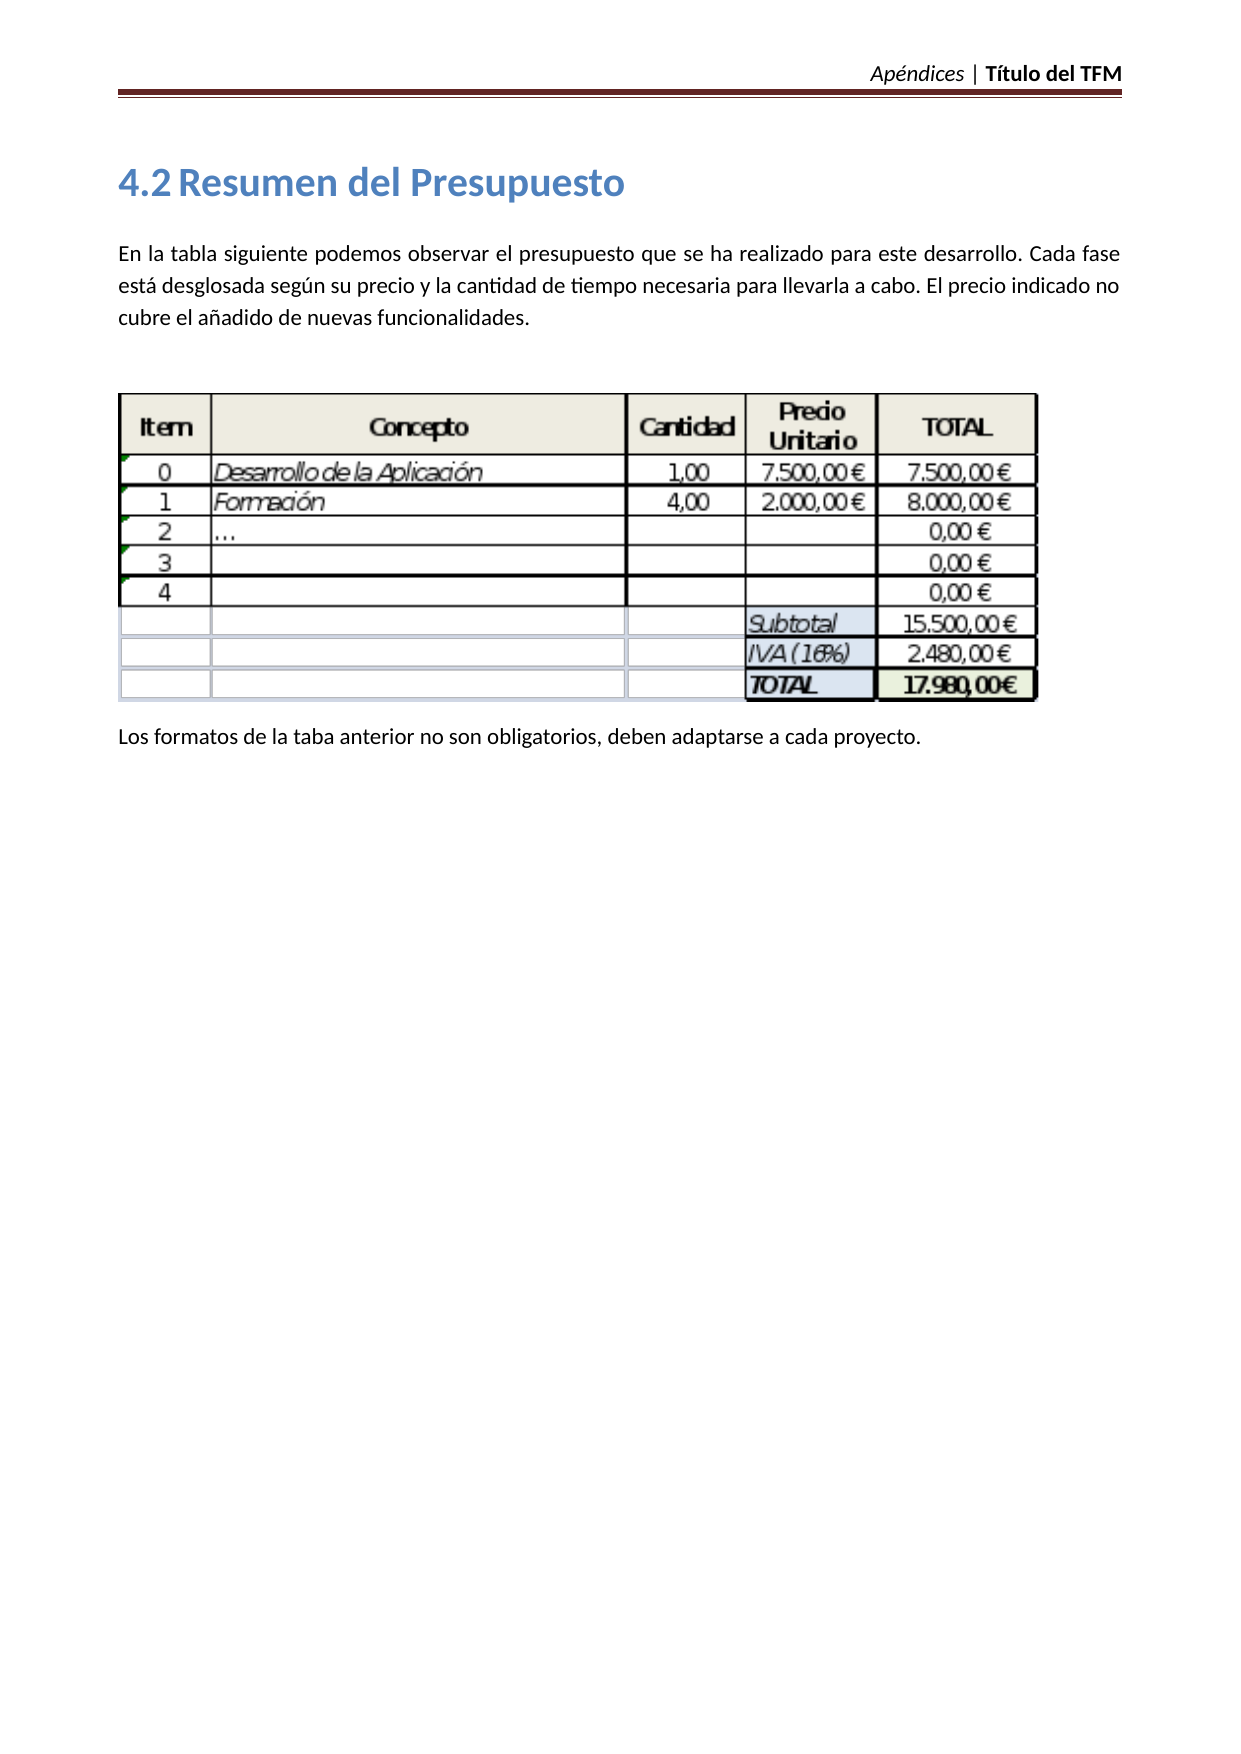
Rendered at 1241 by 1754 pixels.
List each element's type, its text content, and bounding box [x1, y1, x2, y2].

text En la tabla siguiente podemos observar el presupuesto que se ha realizado para este desarrollo. Cada fase está desglosada según su precio y la cantidad de tiempo necesaria para llevarla a cabo. El precio indicado no cubre el añadido de nuevas funcionalidades. [118, 239, 1122, 331]
subtitle Resumen del Presupuesto [118, 156, 1122, 206]
text Los formatos de la taba anterior no son obligatorios, deben adaptarse a cada proyecto. [118, 722, 1122, 750]
